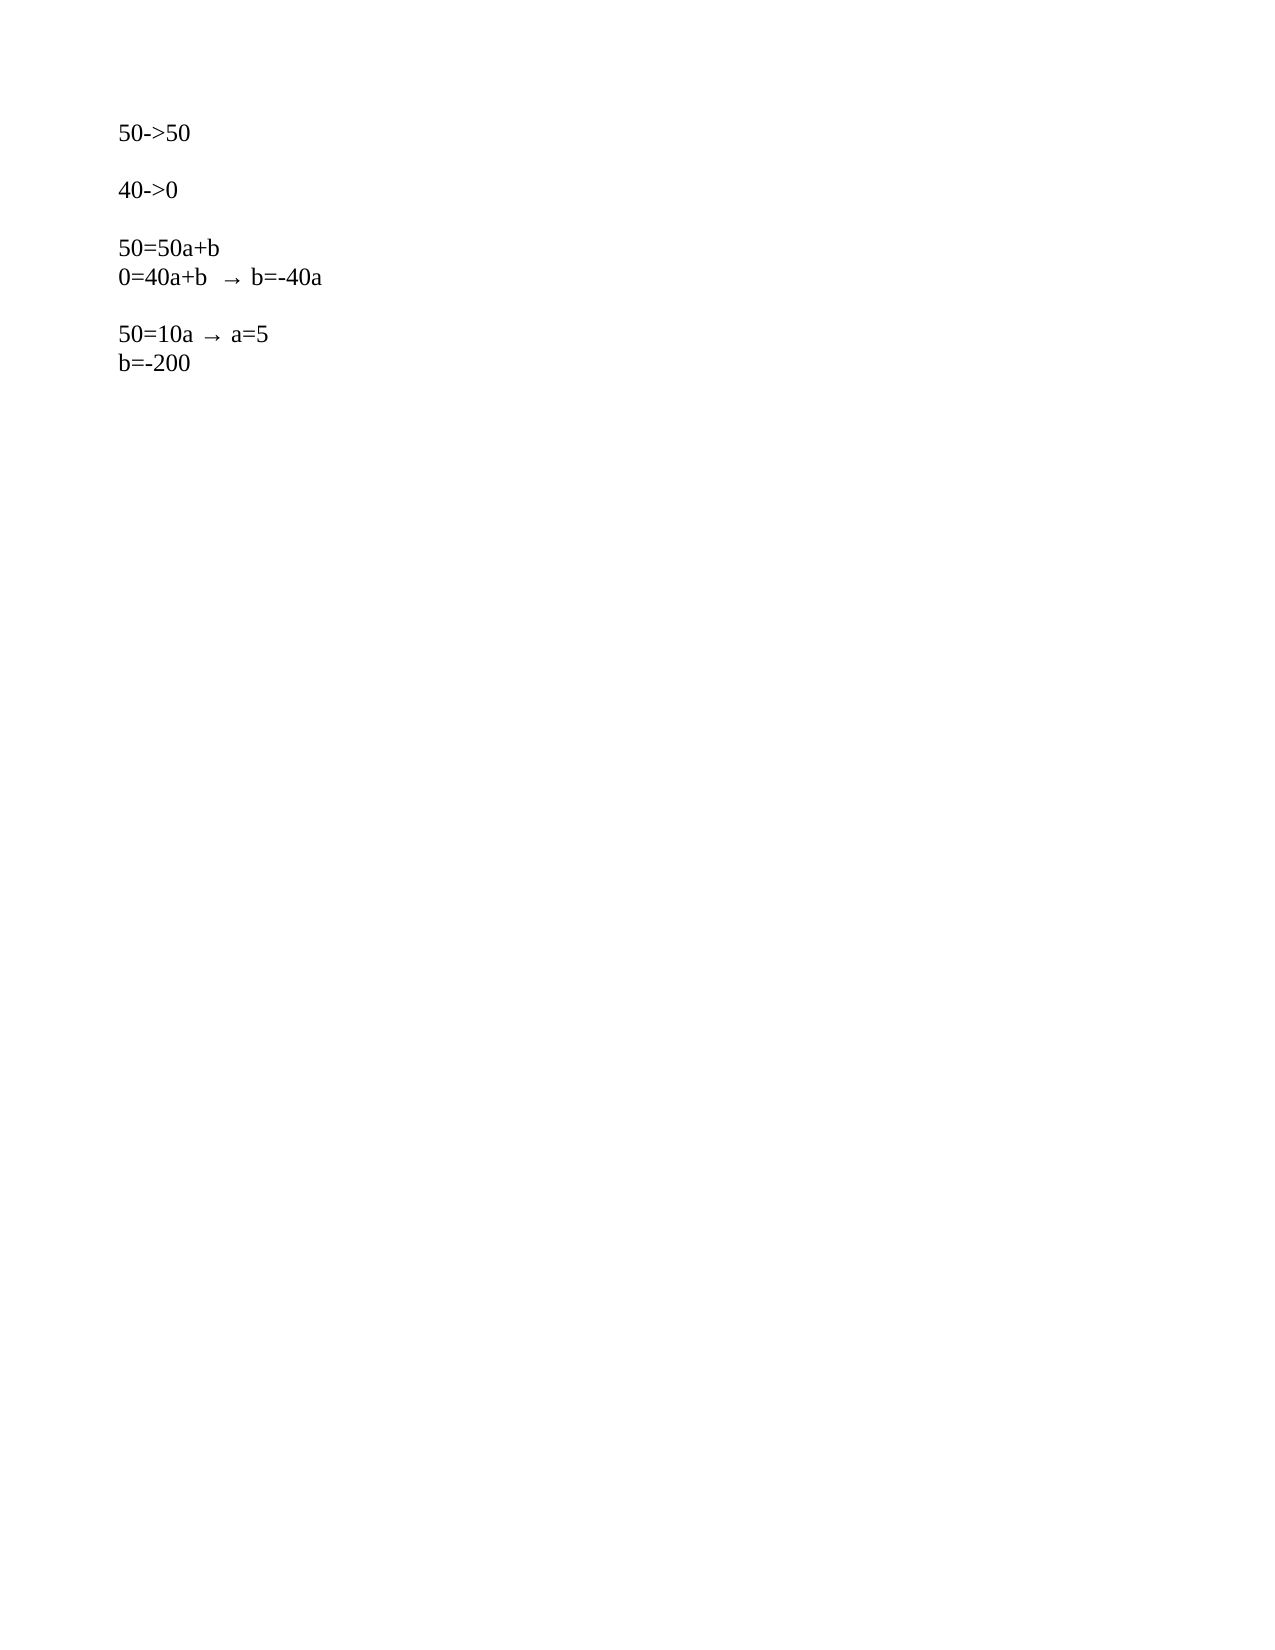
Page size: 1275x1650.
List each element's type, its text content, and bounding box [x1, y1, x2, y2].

text 50=50a+b [118, 233, 1157, 262]
text 50->50 [118, 118, 1157, 147]
text 0=40a+b → b=-40a [118, 262, 1157, 291]
text 40->0 [118, 176, 1157, 204]
text b=-200 [118, 348, 1157, 377]
text 50=10a → a=5 [118, 319, 1157, 348]
